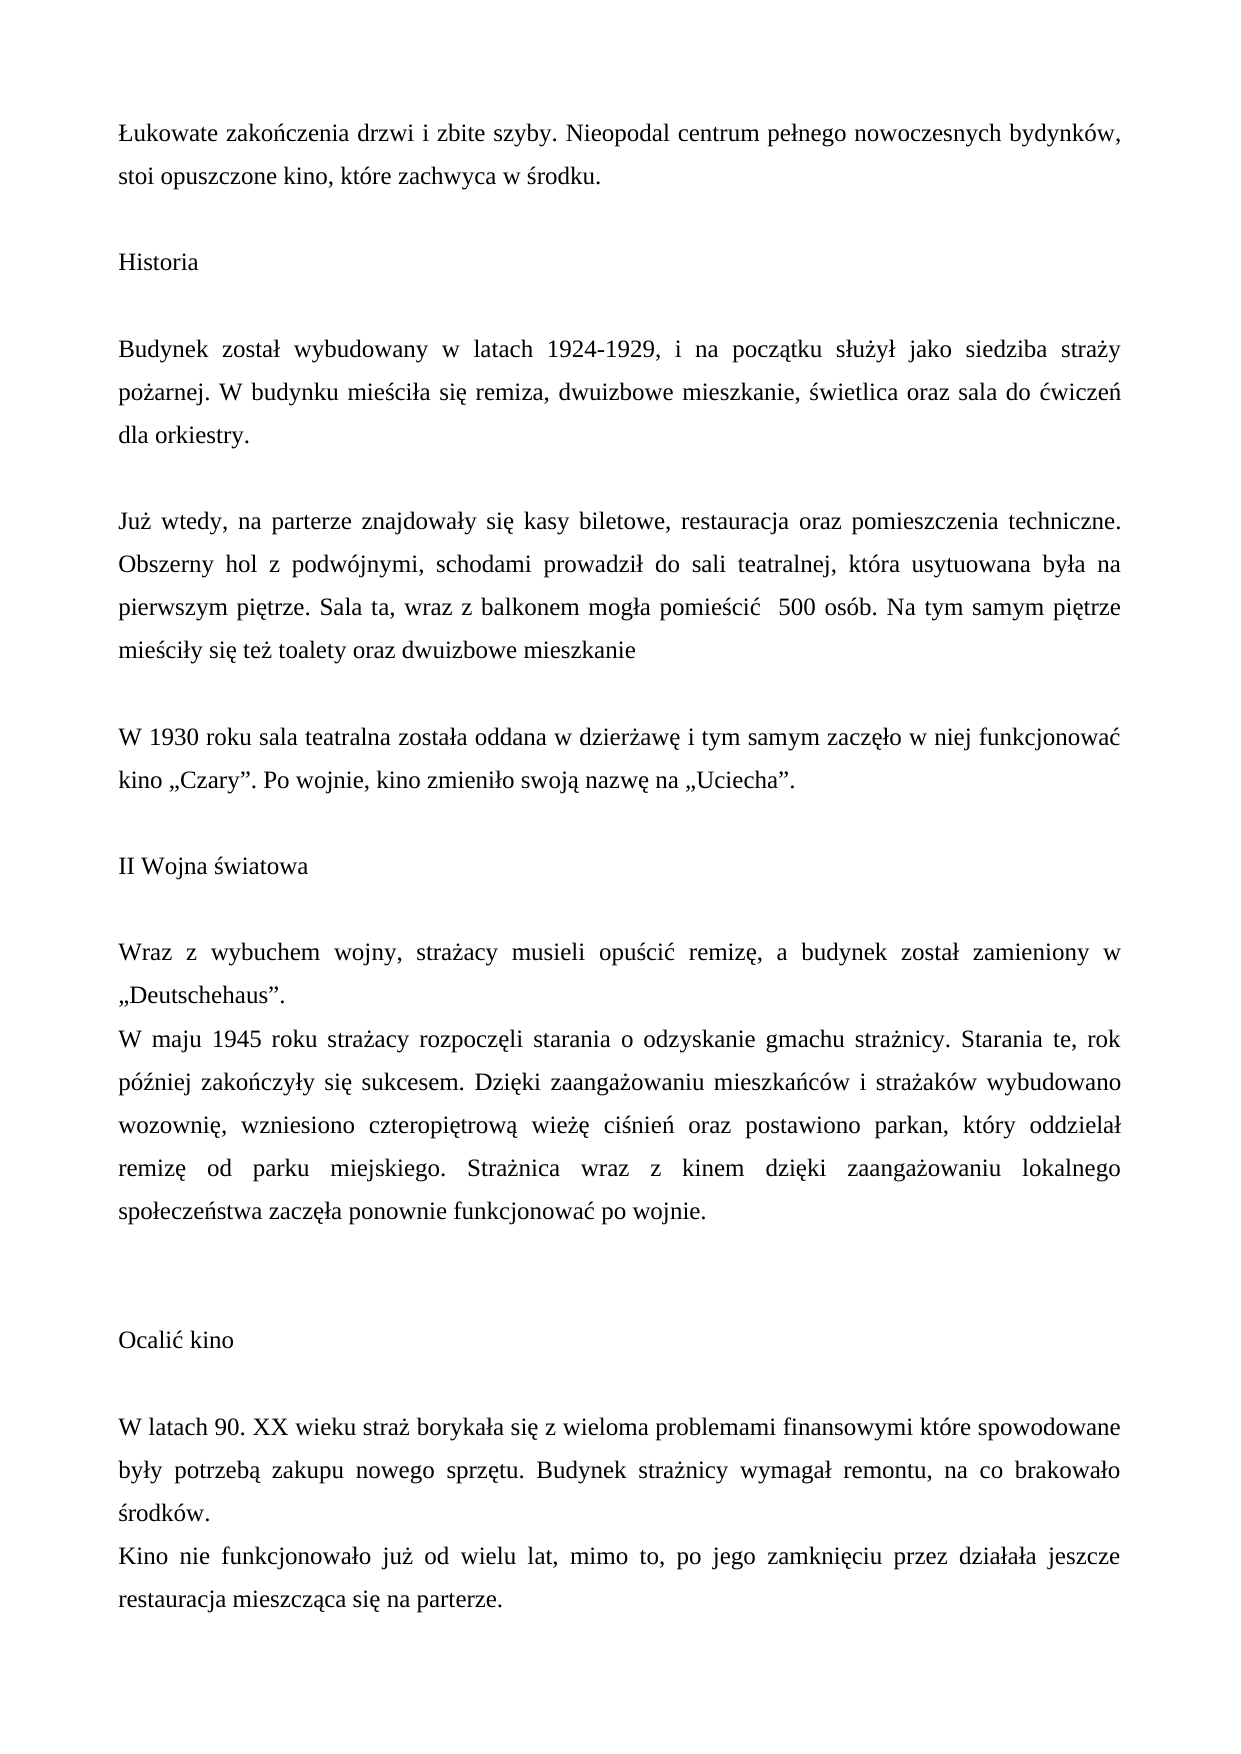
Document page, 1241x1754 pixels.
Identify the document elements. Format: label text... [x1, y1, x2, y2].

text Wraz z wybuchem wojny, strażacy musieli opuścić remizę, a budynek został zamieniony w „Deutschehaus”. [118, 937, 1122, 1009]
text Kino nie funkcjonowało już od wielu lat, mimo to, po jego zamknięciu przez działała jeszcze restauracja mieszcząca się na parterze. [118, 1541, 1122, 1613]
text Już wtedy, na parterze znajdowały się kasy biletowe, restauracja oraz pomieszczenia techniczne. Obszerny hol z podwójnymi, schodami prowadził do sali teatralnej, która usytuowana była na pierwszym piętrze. Sala ta, wraz z balkonem mogła pomieścić 500 osób. Na tym samym piętrze mieściły się też toalety oraz dwuizbowe mieszkanie [118, 506, 1122, 664]
text W latach 90. XX wieku straż borykała się z wieloma problemami finansowymi które spowodowane były potrzebą zakupu nowego sprzętu. Budynek strażnicy wymagał remontu, na co brakowało środków. [118, 1412, 1122, 1527]
text Łukowate zakończenia drzwi i zbite szyby. Nieopodal centrum pełnego nowoczesnych bydynków, stoi opuszczone kino, które zachwyca w środku. [118, 118, 1122, 190]
text Budynek został wybudowany w latach 1924-1929, i na początku służył jako siedziba straży pożarnej. W budynku mieściła się remiza, dwuizbowe mieszkanie, świetlica oraz sala do ćwiczeń dla orkiestry. [118, 334, 1122, 449]
text W 1930 roku sala teatralna została oddana w dzierżawę i tym samym zaczęło w niej funkcjonować kino „Czary”. Po wojnie, kino zmieniło swoją nazwę na „Uciecha”. [118, 722, 1122, 794]
text Ocalić kino [118, 1326, 1122, 1354]
text Historia [118, 247, 1122, 276]
text W maju 1945 roku strażacy rozpoczęli starania o odzyskanie gmachu strażnicy. Starania te, rok później zakończyły się sukcesem. Dzięki zaangażowaniu mieszkańców i strażaków wybudowano wozownię, wzniesiono czteropiętrową wieżę ciśnień oraz postawiono parkan, który oddzielał remizę od parku miejskiego. Strażnica wraz z kinem dzięki zaangażowaniu lokalnego społeczeństwa zaczęła ponownie funkcjonować po wojnie. [118, 1024, 1122, 1225]
text II Wojna światowa [118, 851, 1122, 880]
